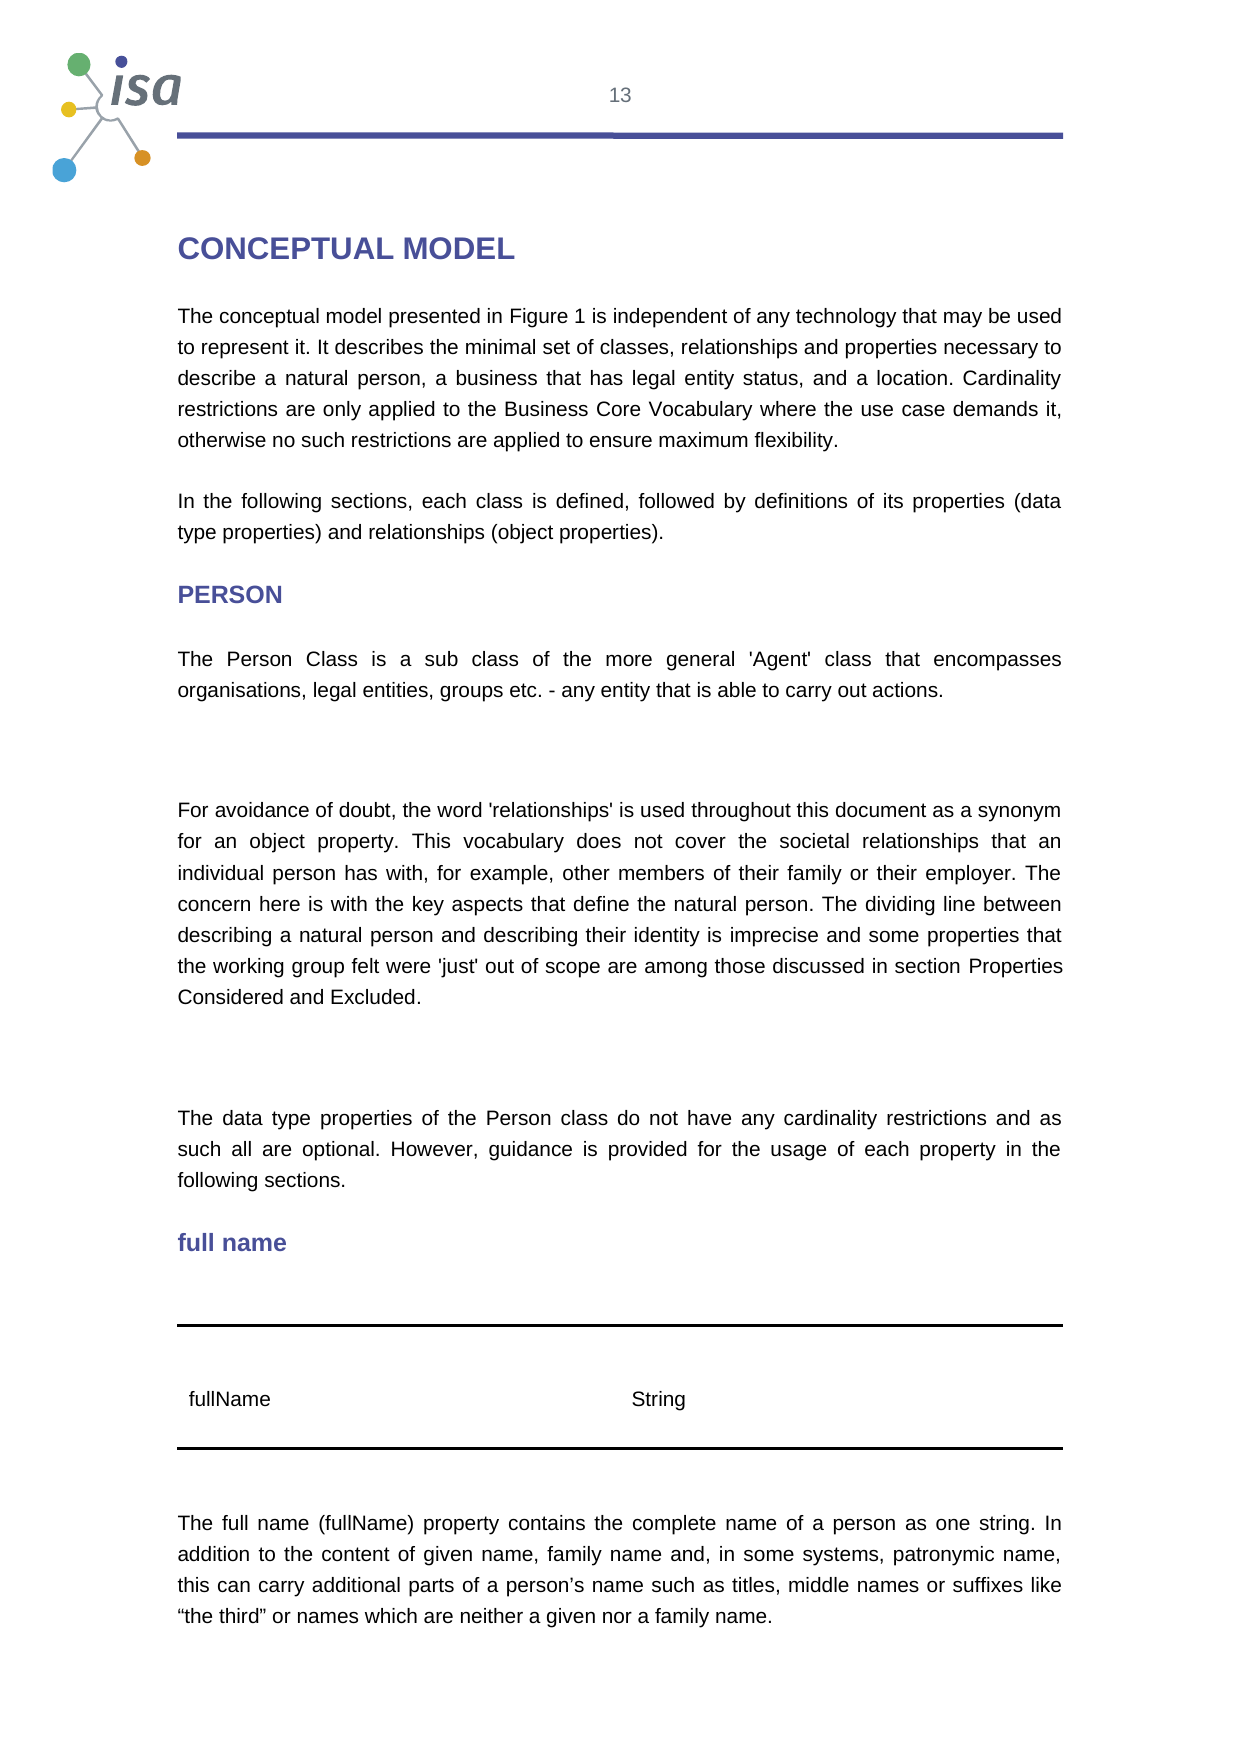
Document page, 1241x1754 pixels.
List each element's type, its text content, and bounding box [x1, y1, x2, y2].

subtitle Conceptual Model [177, 230, 1063, 266]
text The Person Class is a sub class of the more general 'Agent' class that encompasses organisations, legal entities, groups etc. - any entity that is able to carry out actions. [177, 646, 1063, 701]
text For avoidance of doubt, the word 'relationships' is used throughout this document as a synonym for an object property. This vocabulary does not cover the societal relationships that an individual person has with, for example, other members of their family or their employer. The concern here is with the key aspects that define the natural person. The dividing line between describing a natural person and describing their identity is imprecise and some properties that the working group felt were 'just' out of scope are among those discussed in section 6. [177, 798, 1063, 1009]
table_header Property [177, 1327, 620, 1387]
text The conceptual model presented in Figure 1 is independent of any technology that may be used to represent it. It describes the minimal set of classes, relationships and properties necessary to describe a natural person, a business that has legal entity status, and a location. Cardinality restrictions are only applied to the Business Core Vocabulary where the use case demands it, otherwise no such restrictions are applied to ensure maximum flexibility. [177, 304, 1063, 452]
table_header Abstract Data Type [620, 1327, 1063, 1387]
subtitle Person [177, 580, 1063, 609]
text In the following sections, each class is defined, followed by definitions of its properties (data type properties) and relationships (object properties). [177, 489, 1063, 544]
table_cell fullName [177, 1387, 620, 1447]
table_cell String [620, 1387, 1063, 1447]
text The data type properties of the Person class do not have any cardinality restrictions and as such all are optional. However, guidance is provided for the usage of each property in the following sections. [177, 1106, 1063, 1192]
text The full name (fullName) property contains the complete name of a person as one string. In addition to the content of given name, family name and, in some systems, patronymic name, this can carry additional parts of a person’s name such as titles, middle names or suffixes like “the third” or names which are neither a given nor a family name. [177, 1511, 1063, 1628]
subtitle full name [177, 1228, 1063, 1257]
